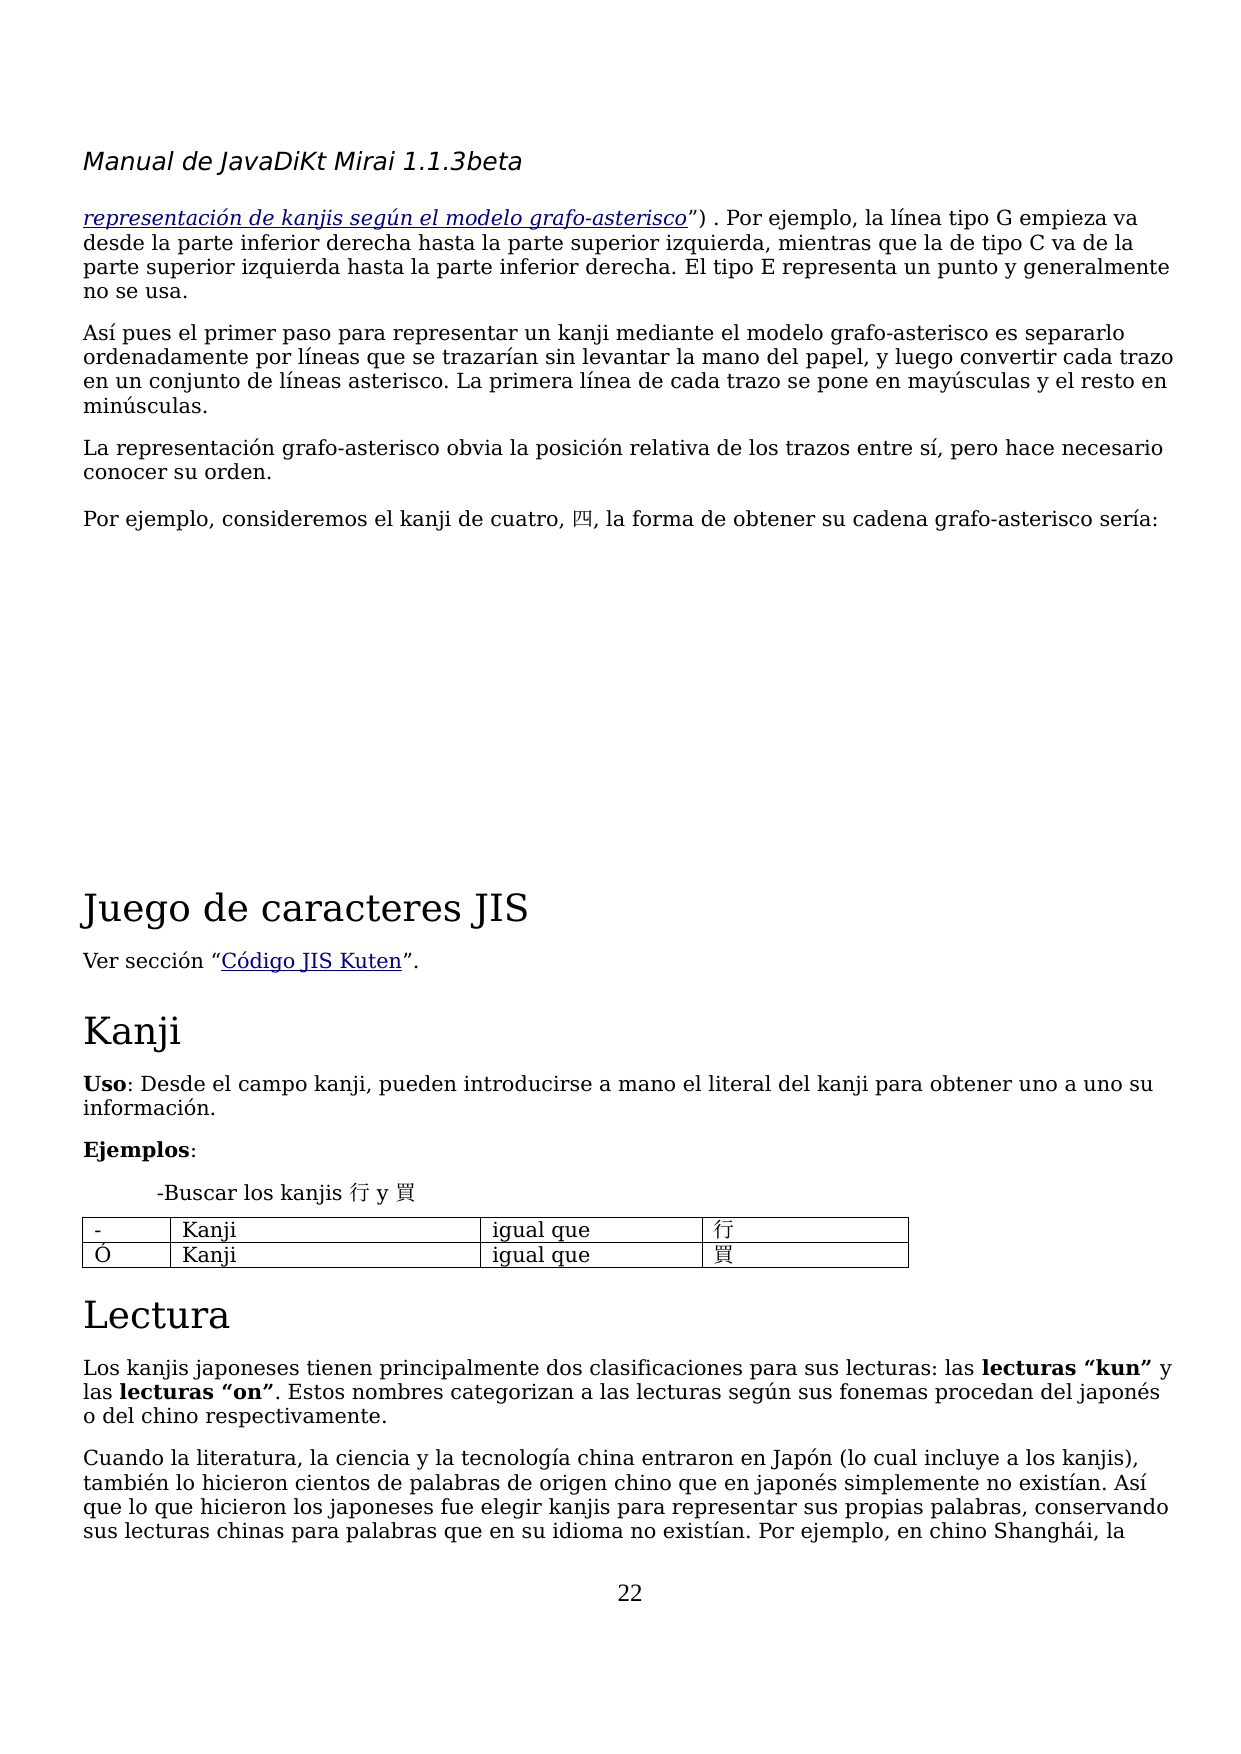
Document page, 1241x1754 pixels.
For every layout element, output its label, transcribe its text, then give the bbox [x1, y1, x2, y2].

text -Buscar los kanjis 行 y 買 [83, 1181, 1177, 1205]
table_cell 買 [703, 1243, 908, 1267]
text La representación grafo-asterisco obvia la posición relativa de los trazos entre sí, pero hace necesario conocer su orden. [83, 436, 1177, 484]
subtitle Kanji [83, 1010, 1177, 1053]
text Por ejemplo, consideremos el kanji de cuatro, 四, la forma de obtener su cadena grafo-asterisco sería: [83, 507, 1177, 531]
table_header - [83, 1218, 170, 1242]
text representación de kanjis según el modelo grafo-asterisco”) . Por ejemplo, la línea tipo G empieza va desde la parte inferior derecha hasta la parte superior izquierda, mientras que la de tipo C va de la parte superior izquierda hasta la parte inferior derecha. El tipo E representa un punto y generalmente no se usa. [83, 206, 1177, 303]
table_header Kanji [171, 1218, 480, 1242]
subtitle Lectura [83, 1293, 1177, 1337]
table_header 行 [703, 1218, 908, 1242]
text Así pues el primer paso para representar un kanji mediante el modelo grafo-asterisco es separarlo ordenadamente por líneas que se trazarían sin levantar la mano del papel, y luego convertir cada trazo en un conjunto de líneas asterisco. La primera línea de cada trazo se pone en mayúsculas y el resto en minúsculas. [83, 321, 1177, 418]
subtitle Juego de caracteres JIS [83, 887, 1177, 930]
table_cell Ó [83, 1243, 170, 1267]
text Ver sección “Código JIS Kuten”. [83, 949, 1177, 973]
text Cuando la literatura, la ciencia y la tecnología china entraron en Japón (lo cual incluye a los kanjis), también lo hicieron cientos de palabras de origen chino que en japonés simplemente no existían. Así que lo que hicieron los japoneses fue elegir kanjis para representar sus propias palabras, conservando sus lecturas chinas para palabras que en su idioma no existían. Por ejemplo, en chino Shanghái, la [83, 1446, 1177, 1543]
text Ejemplos: [83, 1138, 1177, 1163]
table_header igual que [481, 1218, 702, 1242]
text Uso: Desde el campo kanji, pueden introducirse a mano el literal del kanji para obtener uno a uno su información. [83, 1072, 1177, 1121]
table_cell Kanji [171, 1243, 480, 1267]
text Los kanjis japoneses tienen principalmente dos clasificaciones para sus lecturas: las lecturas “kun” y las lecturas “on”. Estos nombres categorizan a las lecturas según sus fonemas procedan del japonés o del chino respectivamente. [83, 1355, 1177, 1428]
table_cell igual que [481, 1243, 702, 1267]
